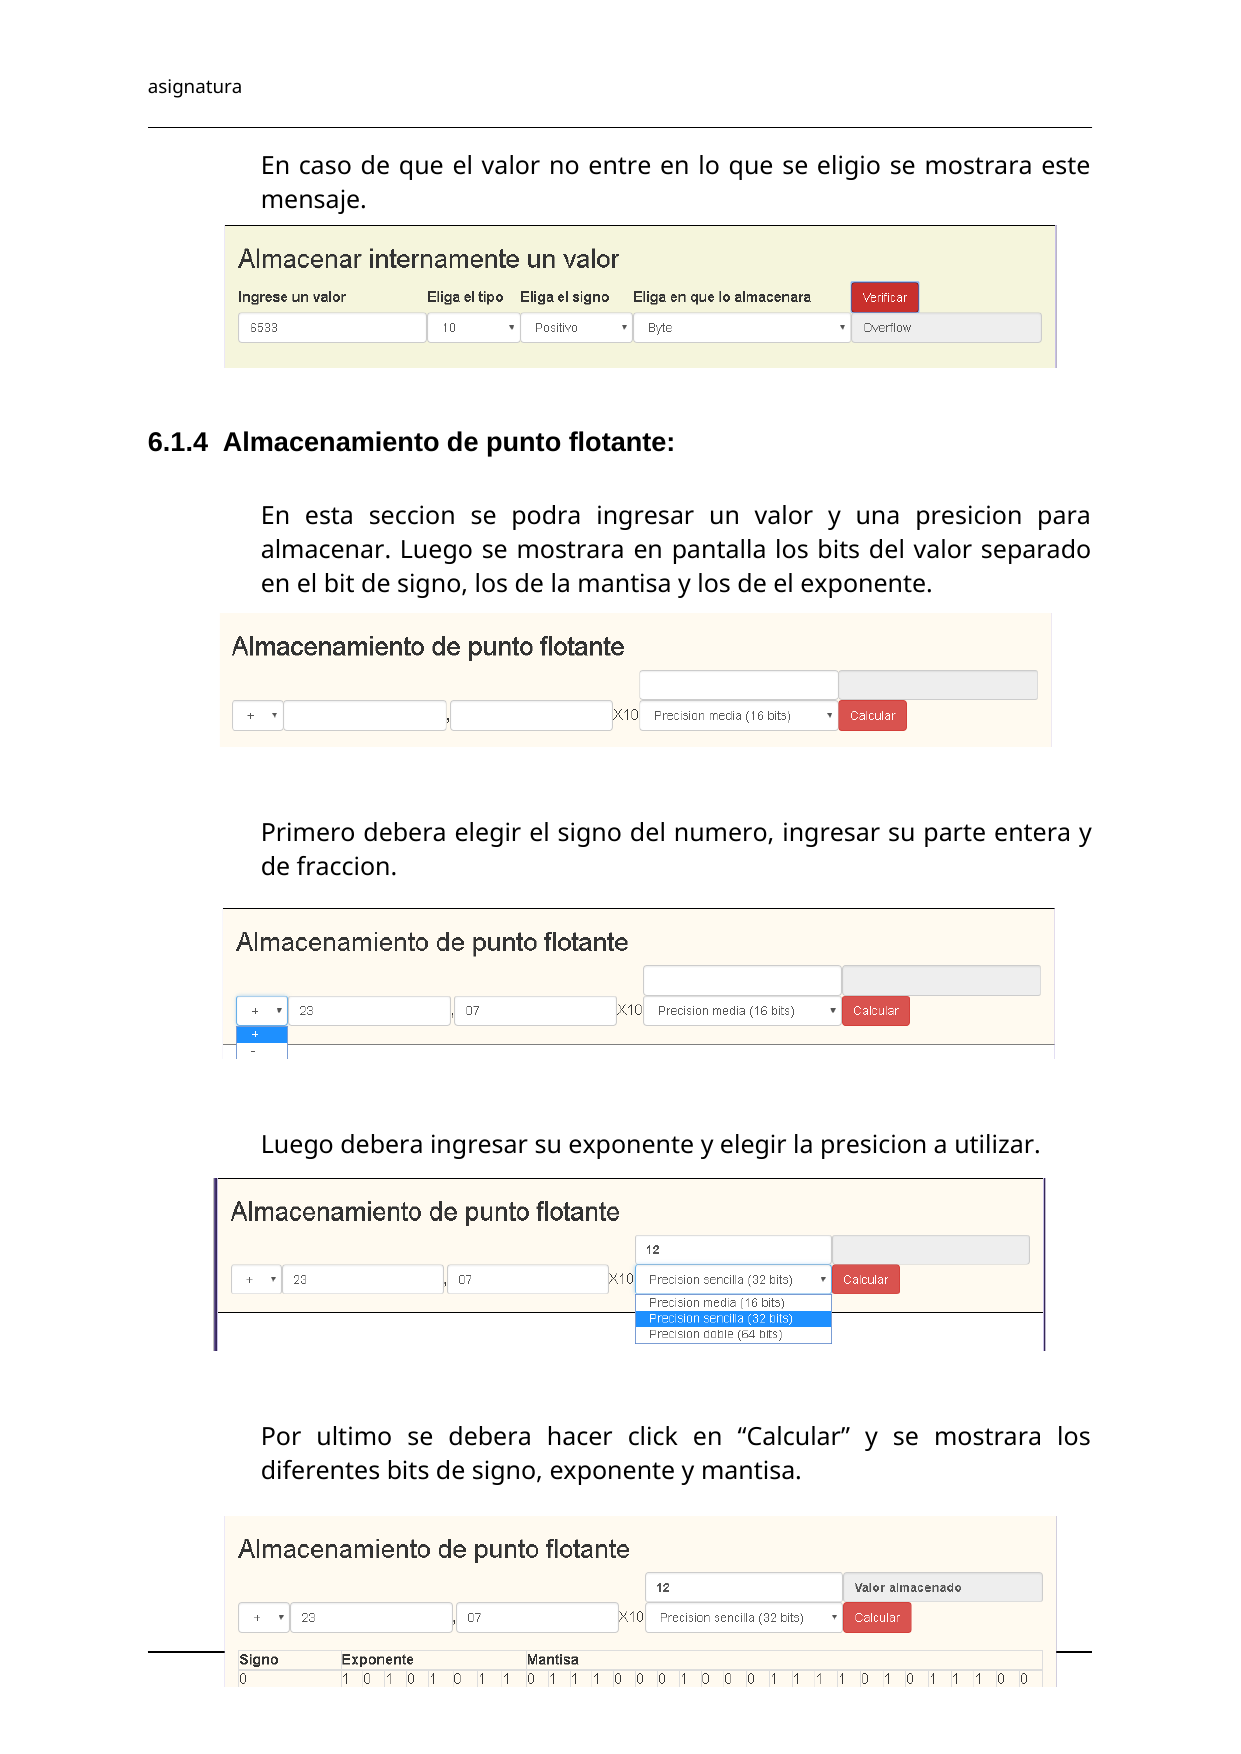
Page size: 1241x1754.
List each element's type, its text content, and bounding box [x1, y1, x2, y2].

text En esta seccion se podra ingresar un valor y una presicion para almacenar. Luego se mostrara en pantalla los bits del valor separado en el bit de signo, los de la mantisa y los de el exponente. [261, 498, 1092, 600]
text Luego debera ingresar su exponente y elegir la presicion a utilizar. [261, 1127, 1092, 1161]
text Primero debera elegir el signo del numero, ingresar su parte entera y de fraccion. [261, 815, 1092, 883]
text Por ultimo se debera hacer click en “Calcular” y se mostrara los diferentes bits de signo, exponente y mantisa. [261, 1418, 1092, 1487]
subtitle Almacenamiento de punto flotante: [148, 426, 1092, 457]
text En caso de que el valor no entre en lo que se eligio se mostrara este mensaje. [261, 148, 1092, 216]
